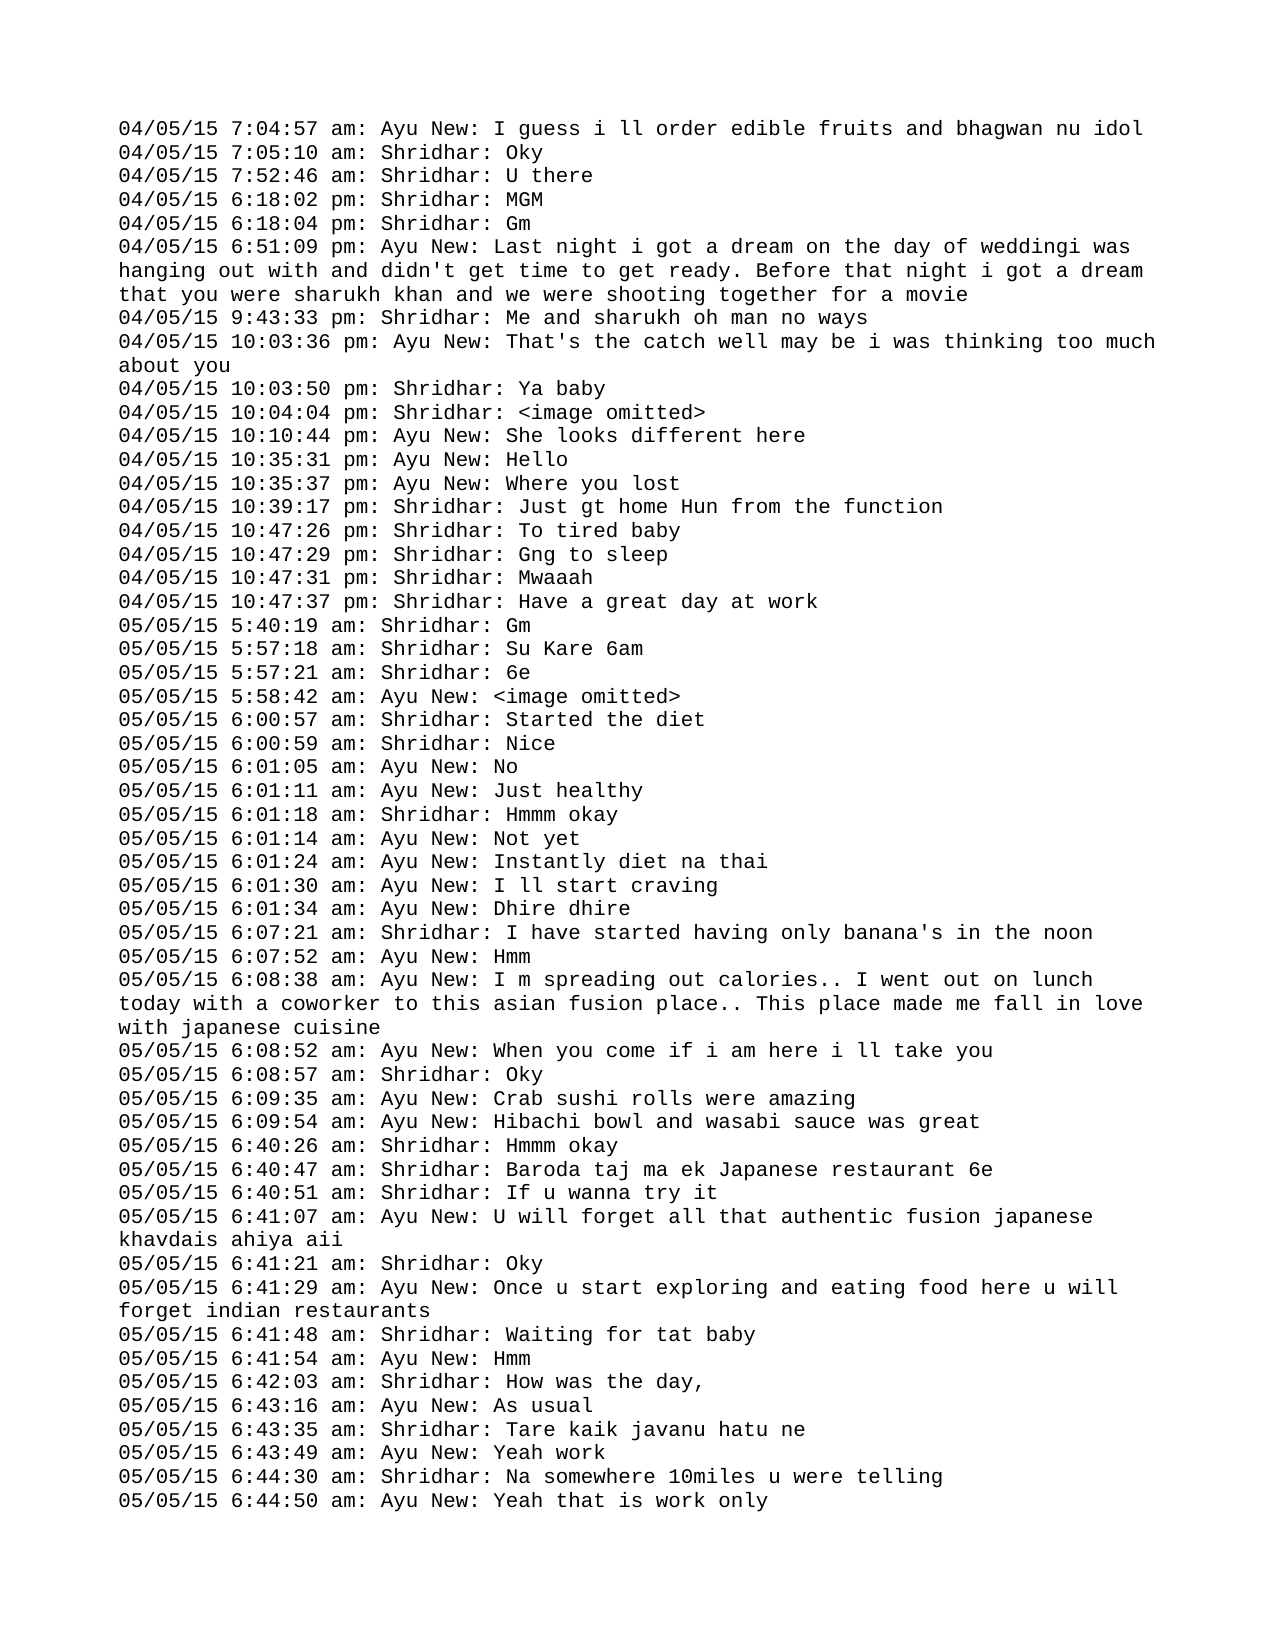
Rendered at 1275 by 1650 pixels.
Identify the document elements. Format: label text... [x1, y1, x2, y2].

text 05/05/15 6:40:47 am: Shridhar: Baroda taj ma ek Japanese restaurant 6e [118, 1158, 1157, 1182]
text 04/05/15 10:03:36 pm: Ayu New: That's the catch well may be i was thinking too much about you [118, 331, 1157, 378]
text 05/05/15 5:40:19 am: Shridhar: Gm [118, 615, 1157, 638]
text 04/05/15 10:39:17 pm: Shridhar: Just gt home Hun from the function [118, 496, 1157, 520]
text 05/05/15 6:09:35 am: Ayu New: Crab sushi rolls were amazing [118, 1088, 1157, 1111]
text 05/05/15 6:09:54 am: Ayu New: Hibachi bowl and wasabi sauce was great [118, 1111, 1157, 1135]
text 05/05/15 6:01:30 am: Ayu New: I ll start craving [118, 875, 1157, 898]
text 05/05/15 6:01:05 am: Ayu New: No [118, 757, 1157, 780]
text 05/05/15 6:43:16 am: Ayu New: As usual [118, 1395, 1157, 1419]
text 05/05/15 6:44:30 am: Shridhar: Na somewhere 10miles u were telling [118, 1466, 1157, 1489]
text 04/05/15 6:51:09 pm: Ayu New: Last night i got a dream on the day of weddingi was hanging out with and didn't get time to get ready. Before that night i got a dream that you were sharukh khan and we were shooting together for a movie [118, 236, 1157, 307]
text 05/05/15 6:43:35 am: Shridhar: Tare kaik javanu hatu ne [118, 1419, 1157, 1442]
text 05/05/15 6:00:57 am: Shridhar: Started the diet [118, 709, 1157, 733]
text 04/05/15 10:47:29 pm: Shridhar: Gng to sleep [118, 544, 1157, 567]
text 05/05/15 6:40:26 am: Shridhar: Hmmm okay [118, 1135, 1157, 1158]
text 04/05/15 10:04:04 pm: Shridhar: <image omitted> [118, 402, 1157, 426]
text 04/05/15 9:43:33 pm: Shridhar: Me and sharukh oh man no ways [118, 307, 1157, 331]
text 05/05/15 6:07:52 am: Ayu New: Hmm [118, 946, 1157, 969]
text 05/05/15 5:57:21 am: Shridhar: 6e [118, 662, 1157, 686]
text 05/05/15 6:08:38 am: Ayu New: I m spreading out calories.. I went out on lunch today with a coworker to this asian fusion place.. This place made me fall in love with japanese cuisine [118, 969, 1157, 1040]
text 05/05/15 6:01:34 am: Ayu New: Dhire dhire [118, 898, 1157, 922]
text 05/05/15 6:42:03 am: Shridhar: How was the day, [118, 1371, 1157, 1395]
text 04/05/15 10:47:31 pm: Shridhar: Mwaaah [118, 567, 1157, 591]
text 05/05/15 6:43:49 am: Ayu New: Yeah work [118, 1442, 1157, 1466]
text 05/05/15 6:40:51 am: Shridhar: If u wanna try it [118, 1182, 1157, 1206]
text 05/05/15 6:44:50 am: Ayu New: Yeah that is work only [118, 1489, 1157, 1513]
text 05/05/15 6:01:14 am: Ayu New: Not yet [118, 827, 1157, 851]
text 05/05/15 6:07:21 am: Shridhar: I have started having only banana's in the noon [118, 922, 1157, 946]
text 04/05/15 10:35:31 pm: Ayu New: Hello [118, 449, 1157, 473]
text 04/05/15 10:47:26 pm: Shridhar: To tired baby [118, 520, 1157, 544]
text 04/05/15 10:10:44 pm: Ayu New: She looks different here [118, 426, 1157, 449]
text 05/05/15 6:41:07 am: Ayu New: U will forget all that authentic fusion japanese khavdais ahiya aii [118, 1206, 1157, 1253]
text 04/05/15 7:05:10 am: Shridhar: Oky [118, 142, 1157, 165]
text 05/05/15 6:41:29 am: Ayu New: Once u start exploring and eating food here u will forget indian restaurants [118, 1277, 1157, 1324]
text 05/05/15 6:00:59 am: Shridhar: Nice [118, 733, 1157, 757]
text 05/05/15 6:01:11 am: Ayu New: Just healthy [118, 780, 1157, 804]
text 04/05/15 10:35:37 pm: Ayu New: Where you lost [118, 473, 1157, 496]
text 05/05/15 6:01:24 am: Ayu New: Instantly diet na thai [118, 851, 1157, 875]
text 04/05/15 6:18:02 pm: Shridhar: MGM [118, 189, 1157, 213]
text 04/05/15 10:47:37 pm: Shridhar: Have a great day at work [118, 591, 1157, 615]
text 05/05/15 5:57:18 am: Shridhar: Su Kare 6am [118, 638, 1157, 662]
text 04/05/15 6:18:04 pm: Shridhar: Gm [118, 213, 1157, 236]
text 05/05/15 6:01:18 am: Shridhar: Hmmm okay [118, 804, 1157, 827]
text 05/05/15 6:08:52 am: Ayu New: When you come if i am here i ll take you [118, 1040, 1157, 1064]
text 05/05/15 6:41:48 am: Shridhar: Waiting for tat baby [118, 1324, 1157, 1348]
text 04/05/15 10:03:50 pm: Shridhar: Ya baby [118, 378, 1157, 402]
text 05/05/15 6:41:21 am: Shridhar: Oky [118, 1253, 1157, 1277]
text 04/05/15 7:52:46 am: Shridhar: U there [118, 165, 1157, 189]
text 04/05/15 7:04:57 am: Ayu New: I guess i ll order edible fruits and bhagwan nu idol [118, 118, 1157, 142]
text 05/05/15 5:58:42 am: Ayu New: <image omitted> [118, 686, 1157, 709]
text 05/05/15 6:41:54 am: Ayu New: Hmm [118, 1348, 1157, 1371]
text 05/05/15 6:08:57 am: Shridhar: Oky [118, 1064, 1157, 1088]
